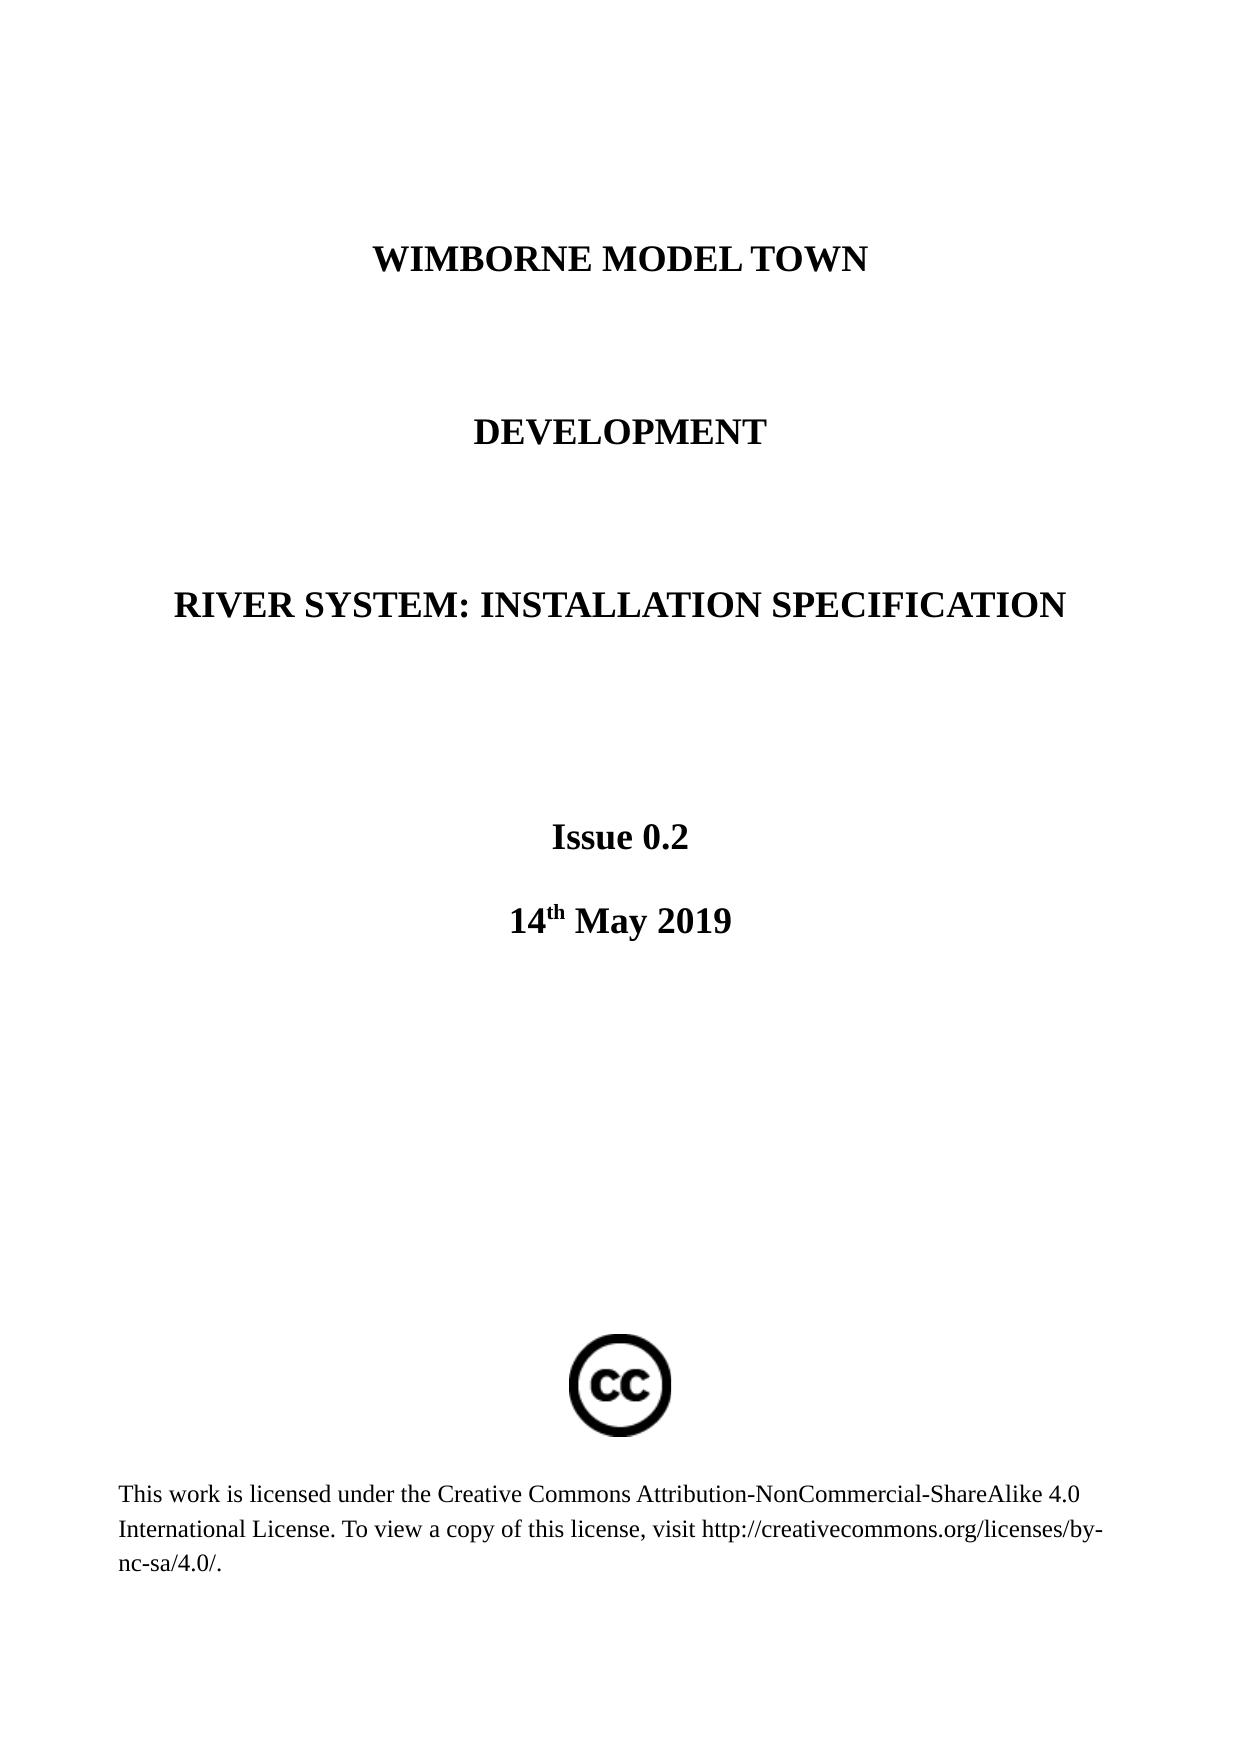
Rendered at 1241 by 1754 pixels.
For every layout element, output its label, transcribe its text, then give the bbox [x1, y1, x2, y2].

text This work is licensed under the Creative Commons Attribution-NonCommercial-ShareAlike 4.0 International License. To view a copy of this license, visit http://creativecommons.org/licenses/by-nc-sa/4.0/. [118, 1479, 1122, 1577]
text 14th May 2019 [118, 899, 1122, 942]
text RIVER SYSTEM: INSTALLATION SPECIFICATION [118, 582, 1122, 625]
text DEVELOPMENT [118, 409, 1122, 452]
text Issue 0.2 [118, 814, 1122, 857]
picture [569, 1334, 672, 1437]
text WIMBORNE MODEL TOWN [118, 236, 1122, 279]
